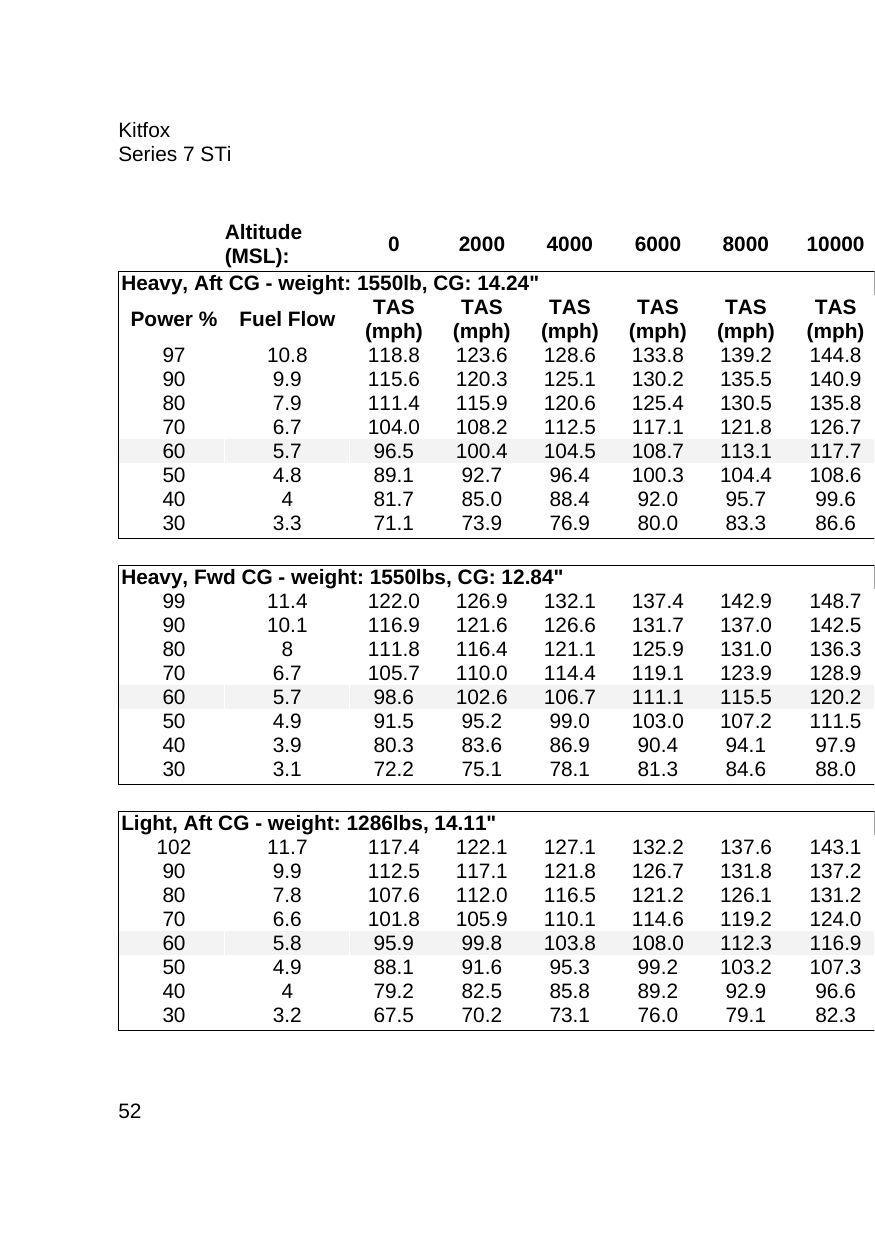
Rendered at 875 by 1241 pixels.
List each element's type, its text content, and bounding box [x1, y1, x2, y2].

table_cell 99.8 [438, 931, 526, 955]
table_cell 70 [119, 415, 224, 439]
table_cell 105.9 [438, 907, 526, 931]
table_cell 4 [225, 487, 349, 511]
table_cell TAS (mph) [790, 295, 874, 343]
table_cell 6.7 [225, 661, 349, 685]
table_header 8000 [702, 220, 790, 271]
table_cell Power % [119, 295, 224, 343]
table_cell 126.7 [614, 859, 702, 883]
table_cell 117.1 [438, 859, 526, 883]
table_cell 89.2 [614, 979, 702, 1003]
table_cell 86.9 [526, 733, 614, 757]
table_cell 135.5 [702, 367, 790, 391]
table_header 4000 [526, 220, 614, 271]
table_cell 4.8 [225, 463, 349, 487]
table_cell 3.3 [225, 511, 349, 538]
table_cell 30 [119, 757, 224, 784]
table_cell 140.9 [790, 367, 874, 391]
table_cell 126.7 [790, 415, 874, 439]
table_cell 80 [119, 637, 224, 661]
table_cell 118.8 [350, 343, 438, 367]
table_cell 89.1 [350, 463, 438, 487]
table_cell [614, 785, 702, 811]
table_cell 111.1 [614, 685, 702, 709]
table_cell 97.9 [790, 733, 874, 757]
table_cell 107.6 [350, 883, 438, 907]
table_cell 130.5 [702, 391, 790, 415]
table_cell 100.3 [614, 463, 702, 487]
table_cell [526, 539, 614, 565]
table_cell 50 [119, 463, 224, 487]
table_cell 92.7 [438, 463, 526, 487]
table_cell 72.2 [350, 757, 438, 784]
table_cell 5.7 [225, 439, 349, 463]
table_cell 85.8 [526, 979, 614, 1003]
table_cell 101.8 [350, 907, 438, 931]
table_cell 99 [119, 589, 224, 613]
table_cell 97 [119, 343, 224, 367]
table_cell 126.1 [702, 883, 790, 907]
table_cell 131.2 [790, 883, 874, 907]
table_cell 30 [119, 1003, 224, 1030]
table_cell 4.9 [225, 955, 349, 979]
table_cell [350, 785, 438, 811]
table_cell 102 [119, 835, 224, 859]
table_cell 9.9 [225, 859, 349, 883]
table_header 6000 [614, 220, 702, 271]
table_cell 10.1 [225, 613, 349, 637]
table_cell [350, 1031, 438, 1054]
table_cell 96.4 [526, 463, 614, 487]
table_cell 82.3 [790, 1003, 874, 1030]
table_cell 120.2 [790, 685, 874, 709]
table_cell 30 [119, 511, 224, 538]
table_cell 85.0 [438, 487, 526, 511]
table_cell 116.9 [790, 931, 874, 955]
table_cell 112.0 [438, 883, 526, 907]
table_cell 80 [119, 391, 224, 415]
table_cell 99.2 [614, 955, 702, 979]
table_cell 60 [119, 685, 224, 709]
table_cell 128.9 [790, 661, 874, 685]
table_cell 83.6 [438, 733, 526, 757]
table_cell 3.1 [225, 757, 349, 784]
table_cell 119.1 [614, 661, 702, 685]
table_cell 6.7 [225, 415, 349, 439]
table_cell [702, 785, 790, 811]
table_cell 84.6 [702, 757, 790, 784]
table_cell 95.2 [438, 709, 526, 733]
table_cell [350, 539, 438, 565]
table_cell 94.1 [702, 733, 790, 757]
table_cell 112.5 [350, 859, 438, 883]
table_cell [702, 539, 790, 565]
table_cell 80 [119, 883, 224, 907]
table_cell 71.1 [350, 511, 438, 538]
table_cell 79.1 [702, 1003, 790, 1030]
table_cell [118, 539, 224, 565]
table_cell 79.2 [350, 979, 438, 1003]
table_cell 111.8 [350, 637, 438, 661]
table_cell 99.0 [526, 709, 614, 733]
table_cell 70 [119, 661, 224, 685]
table_header 2000 [438, 220, 526, 271]
table_cell 10.8 [225, 343, 349, 367]
table_cell 115.5 [702, 685, 790, 709]
table_cell [225, 1031, 349, 1054]
table_cell Heavy, Aft CG - weight: 1550lb, CG: 14.24" [119, 272, 874, 295]
table_cell 132.1 [526, 589, 614, 613]
table_cell 60 [119, 439, 224, 463]
table_cell 127.1 [526, 835, 614, 859]
table_cell 88.0 [790, 757, 874, 784]
table_cell 6.6 [225, 907, 349, 931]
table_cell 80.0 [614, 511, 702, 538]
table_cell 131.7 [614, 613, 702, 637]
table_cell [438, 785, 526, 811]
table_cell [790, 539, 874, 565]
table_cell 11.4 [225, 589, 349, 613]
table_cell 117.1 [614, 415, 702, 439]
table_cell 40 [119, 733, 224, 757]
table_cell 5.7 [225, 685, 349, 709]
table_cell 135.8 [790, 391, 874, 415]
table_cell 142.9 [702, 589, 790, 613]
table_cell 105.7 [350, 661, 438, 685]
table_cell [438, 1031, 526, 1054]
table_cell 111.4 [350, 391, 438, 415]
table_header [118, 220, 224, 271]
table_cell 104.5 [526, 439, 614, 463]
table_cell 70.2 [438, 1003, 526, 1030]
table_cell 117.4 [350, 835, 438, 859]
table_cell 137.0 [702, 613, 790, 637]
table_cell 120.6 [526, 391, 614, 415]
table_cell 90 [119, 613, 224, 637]
table_cell 126.9 [438, 589, 526, 613]
table_cell 3.2 [225, 1003, 349, 1030]
table_cell 95.3 [526, 955, 614, 979]
table_cell 91.5 [350, 709, 438, 733]
table_cell 76.9 [526, 511, 614, 538]
table_cell 132.2 [614, 835, 702, 859]
table_cell 95.9 [350, 931, 438, 955]
table_cell 40 [119, 487, 224, 511]
table_cell Light, Aft CG - weight: 1286lbs, 14.11" [119, 812, 874, 835]
table_cell 116.5 [526, 883, 614, 907]
table_header 0 [350, 220, 438, 271]
table_cell [118, 1031, 224, 1054]
table_cell 111.5 [790, 709, 874, 733]
table_cell 126.6 [526, 613, 614, 637]
table_cell 83.3 [702, 511, 790, 538]
table_cell 121.2 [614, 883, 702, 907]
table_cell 137.4 [614, 589, 702, 613]
table_cell 119.2 [702, 907, 790, 931]
table_cell 11.7 [225, 835, 349, 859]
table_cell TAS (mph) [350, 295, 438, 343]
table_cell 7.9 [225, 391, 349, 415]
table_cell 73.9 [438, 511, 526, 538]
table_cell 125.1 [526, 367, 614, 391]
table_cell 75.1 [438, 757, 526, 784]
table_cell 86.6 [790, 511, 874, 538]
table_cell [118, 785, 224, 811]
table_header Altitude (MSL): [225, 220, 349, 271]
table_cell 137.2 [790, 859, 874, 883]
table_cell 121.1 [526, 637, 614, 661]
table_cell 50 [119, 955, 224, 979]
table_cell 73.1 [526, 1003, 614, 1030]
table_cell 115.9 [438, 391, 526, 415]
table_cell 123.6 [438, 343, 526, 367]
table_cell 117.7 [790, 439, 874, 463]
table_cell TAS (mph) [438, 295, 526, 343]
table_cell 60 [119, 931, 224, 955]
table_cell [526, 785, 614, 811]
table_cell 92.0 [614, 487, 702, 511]
table_cell 120.3 [438, 367, 526, 391]
table_cell 143.1 [790, 835, 874, 859]
table_cell 40 [119, 979, 224, 1003]
table_cell 90 [119, 859, 224, 883]
table_cell 112.3 [702, 931, 790, 955]
table_cell 114.6 [614, 907, 702, 931]
table_cell 5.8 [225, 931, 349, 955]
table_cell 67.5 [350, 1003, 438, 1030]
table_cell 114.4 [526, 661, 614, 685]
table_cell Heavy, Fwd CG - weight: 1550lbs, CG: 12.84" [119, 566, 874, 589]
table_cell 80.3 [350, 733, 438, 757]
table_cell 104.0 [350, 415, 438, 439]
table_cell 112.5 [526, 415, 614, 439]
table_cell 96.5 [350, 439, 438, 463]
table_cell 102.6 [438, 685, 526, 709]
table_cell 98.6 [350, 685, 438, 709]
table_cell 104.4 [702, 463, 790, 487]
table_cell 8 [225, 637, 349, 661]
table_cell 124.0 [790, 907, 874, 931]
table_cell 121.8 [526, 859, 614, 883]
table_cell 103.2 [702, 955, 790, 979]
table_cell 107.2 [702, 709, 790, 733]
table_cell Fuel Flow [225, 295, 349, 343]
table_cell 139.2 [702, 343, 790, 367]
table_cell 88.1 [350, 955, 438, 979]
table_cell [225, 539, 349, 565]
table_cell 116.9 [350, 613, 438, 637]
table_cell 103.8 [526, 931, 614, 955]
table_cell 96.6 [790, 979, 874, 1003]
table_cell 133.8 [614, 343, 702, 367]
table_cell 123.9 [702, 661, 790, 685]
table_cell [702, 1031, 790, 1054]
table_cell 78.1 [526, 757, 614, 784]
table_cell 82.5 [438, 979, 526, 1003]
table_cell 108.0 [614, 931, 702, 955]
table_cell 122.0 [350, 589, 438, 613]
table_cell 70 [119, 907, 224, 931]
table_cell 91.6 [438, 955, 526, 979]
table_cell 137.6 [702, 835, 790, 859]
table_cell 103.0 [614, 709, 702, 733]
table_cell 125.4 [614, 391, 702, 415]
table_cell [790, 1031, 874, 1054]
table_cell [526, 1031, 614, 1054]
table_cell 76.0 [614, 1003, 702, 1030]
table_cell 92.9 [702, 979, 790, 1003]
table_cell [790, 785, 874, 811]
table_cell 144.8 [790, 343, 874, 367]
table_cell TAS (mph) [526, 295, 614, 343]
table_cell 121.6 [438, 613, 526, 637]
table_header 10000 [790, 220, 874, 271]
table_cell 108.2 [438, 415, 526, 439]
table_cell 142.5 [790, 613, 874, 637]
table_cell 113.1 [702, 439, 790, 463]
table_cell 115.6 [350, 367, 438, 391]
table_cell 106.7 [526, 685, 614, 709]
table_cell 122.1 [438, 835, 526, 859]
table_cell 125.9 [614, 637, 702, 661]
table_cell 95.7 [702, 487, 790, 511]
table_cell 121.8 [702, 415, 790, 439]
table_cell [225, 785, 349, 811]
table_cell 108.6 [790, 463, 874, 487]
table_cell 148.7 [790, 589, 874, 613]
table_cell 81.3 [614, 757, 702, 784]
table_cell 88.4 [526, 487, 614, 511]
table_cell [614, 1031, 702, 1054]
table_cell 128.6 [526, 343, 614, 367]
table_cell [438, 539, 526, 565]
table_cell 131.0 [702, 637, 790, 661]
table_cell 107.3 [790, 955, 874, 979]
table_cell 7.8 [225, 883, 349, 907]
table_cell [614, 539, 702, 565]
table_cell 90.4 [614, 733, 702, 757]
table_cell 90 [119, 367, 224, 391]
table_cell 116.4 [438, 637, 526, 661]
table_cell TAS (mph) [614, 295, 702, 343]
table_cell 110.0 [438, 661, 526, 685]
table_cell 9.9 [225, 367, 349, 391]
table_cell TAS (mph) [702, 295, 790, 343]
table_cell 99.6 [790, 487, 874, 511]
table_cell 110.1 [526, 907, 614, 931]
table_cell 131.8 [702, 859, 790, 883]
table_cell 130.2 [614, 367, 702, 391]
table_cell 3.9 [225, 733, 349, 757]
table_cell 81.7 [350, 487, 438, 511]
table_cell 50 [119, 709, 224, 733]
table_cell 4 [225, 979, 349, 1003]
table_cell 108.7 [614, 439, 702, 463]
table_cell 4.9 [225, 709, 349, 733]
table_cell 100.4 [438, 439, 526, 463]
table_cell 136.3 [790, 637, 874, 661]
